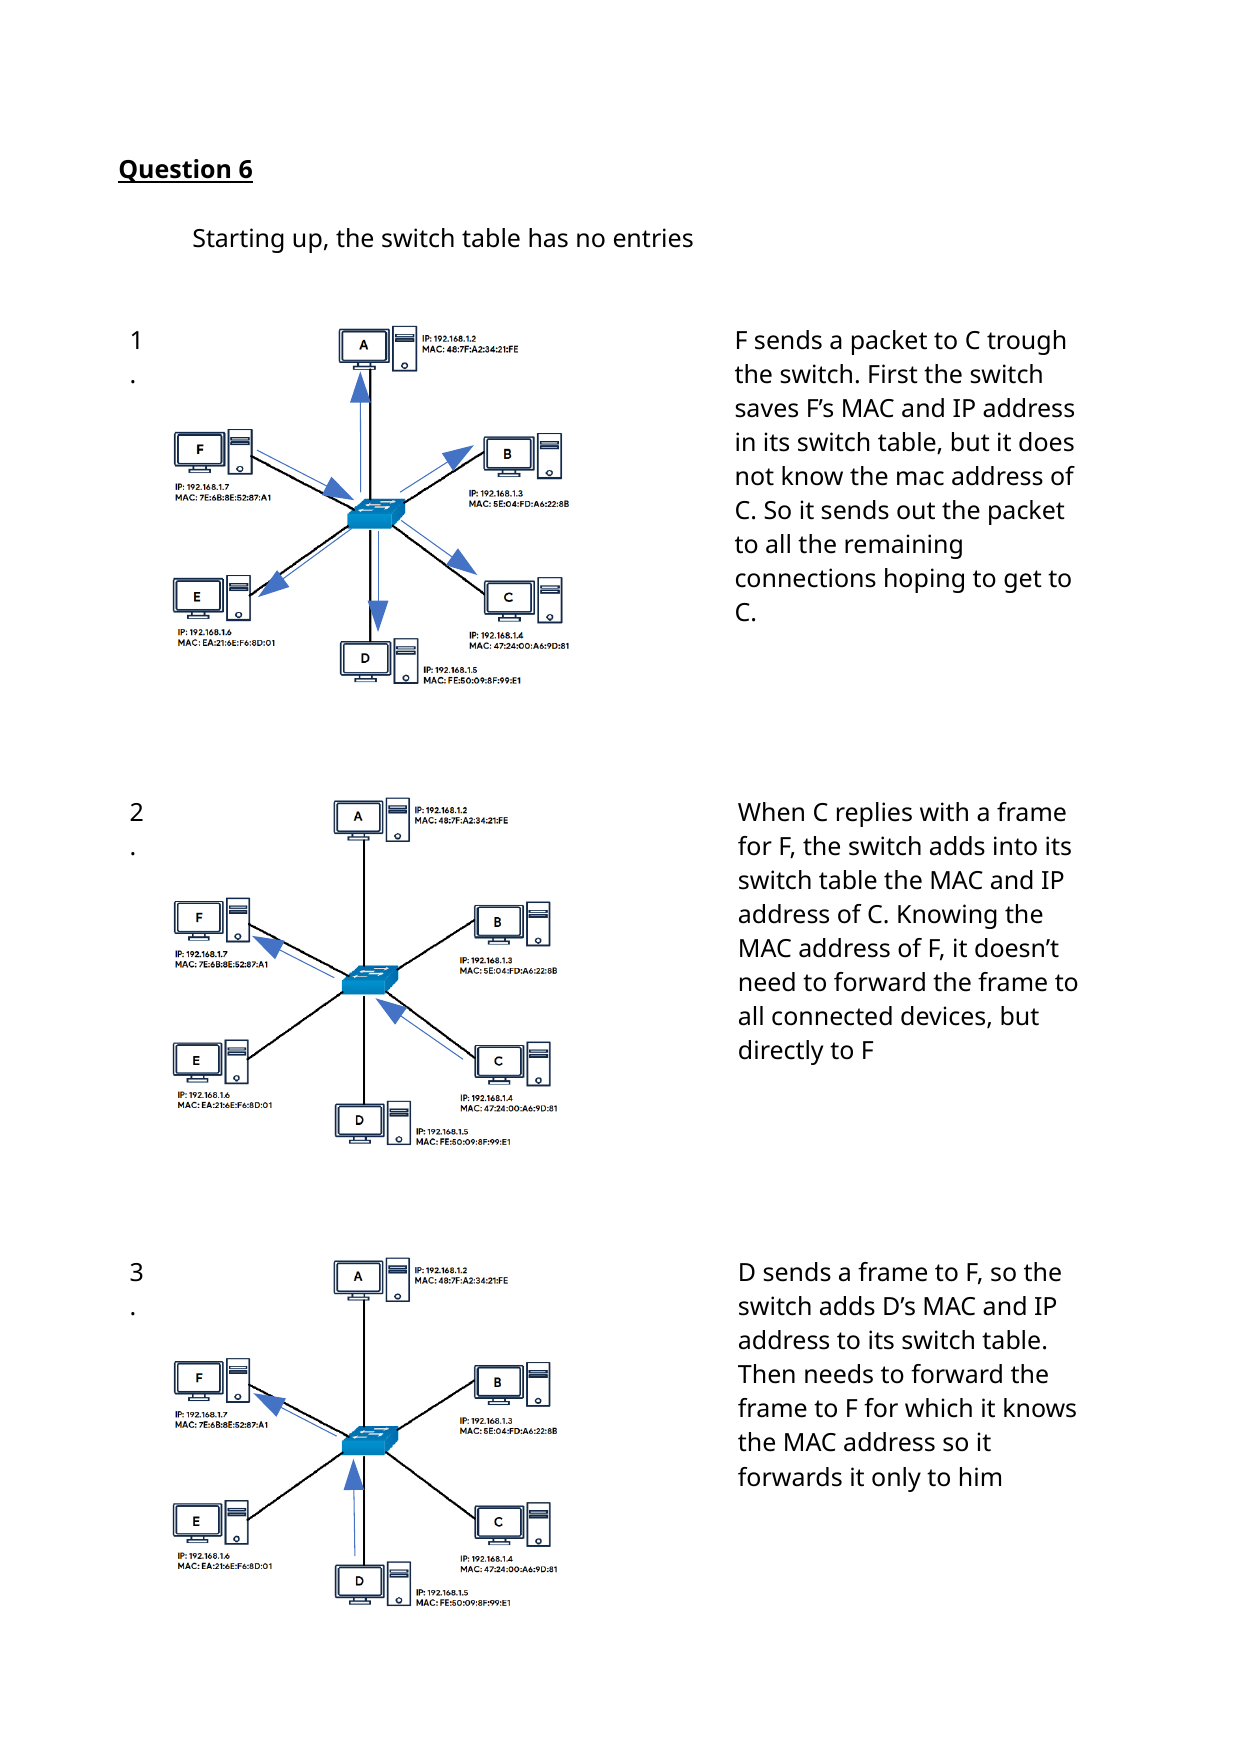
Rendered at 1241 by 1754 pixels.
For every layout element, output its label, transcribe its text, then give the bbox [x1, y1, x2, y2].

table_cell [726, 1153, 1101, 1187]
table_cell [118, 1187, 160, 1255]
table_cell [561, 794, 726, 1153]
text Question 6 [118, 152, 1122, 186]
table_cell 3. [118, 1255, 160, 1613]
table_cell [160, 760, 723, 794]
table_header [573, 323, 723, 692]
table_header 1. [118, 323, 160, 692]
table_cell [723, 760, 1098, 794]
table_cell 2. [118, 794, 160, 1153]
table_cell [160, 794, 171, 1153]
table_cell D sends a frame to F, so the switch adds D’s MAC and IP address to its switch table. Then needs to forward the frame to F for which it knows the MAC address so it forwards it only to him [726, 1255, 1101, 1613]
table_cell When C replies with a frame for F, the switch adds into its switch table the MAC and IP address of C. Knowing the MAC address of F, it doesn’t need to forward the frame to all connected devices, but directly to F [726, 794, 1101, 1153]
text Starting up, the switch table has no entries [118, 220, 1122, 254]
table_cell [726, 1187, 1101, 1255]
table_cell [723, 692, 1098, 760]
table_cell [118, 1153, 160, 1187]
table_header F sends a packet to C trough the switch. First the switch saves F’s MAC and IP address in its switch table, but it does not know the mac address of C. So it sends out the packet to all the remaining connections hoping to get to C. [723, 323, 1098, 692]
table_cell [118, 692, 160, 760]
table_cell [160, 1255, 171, 1613]
table_cell [118, 760, 160, 794]
table_cell [160, 692, 723, 760]
table_cell [561, 1255, 726, 1613]
table_cell [160, 1187, 726, 1255]
table_cell [160, 1153, 726, 1187]
table_header [160, 323, 171, 692]
